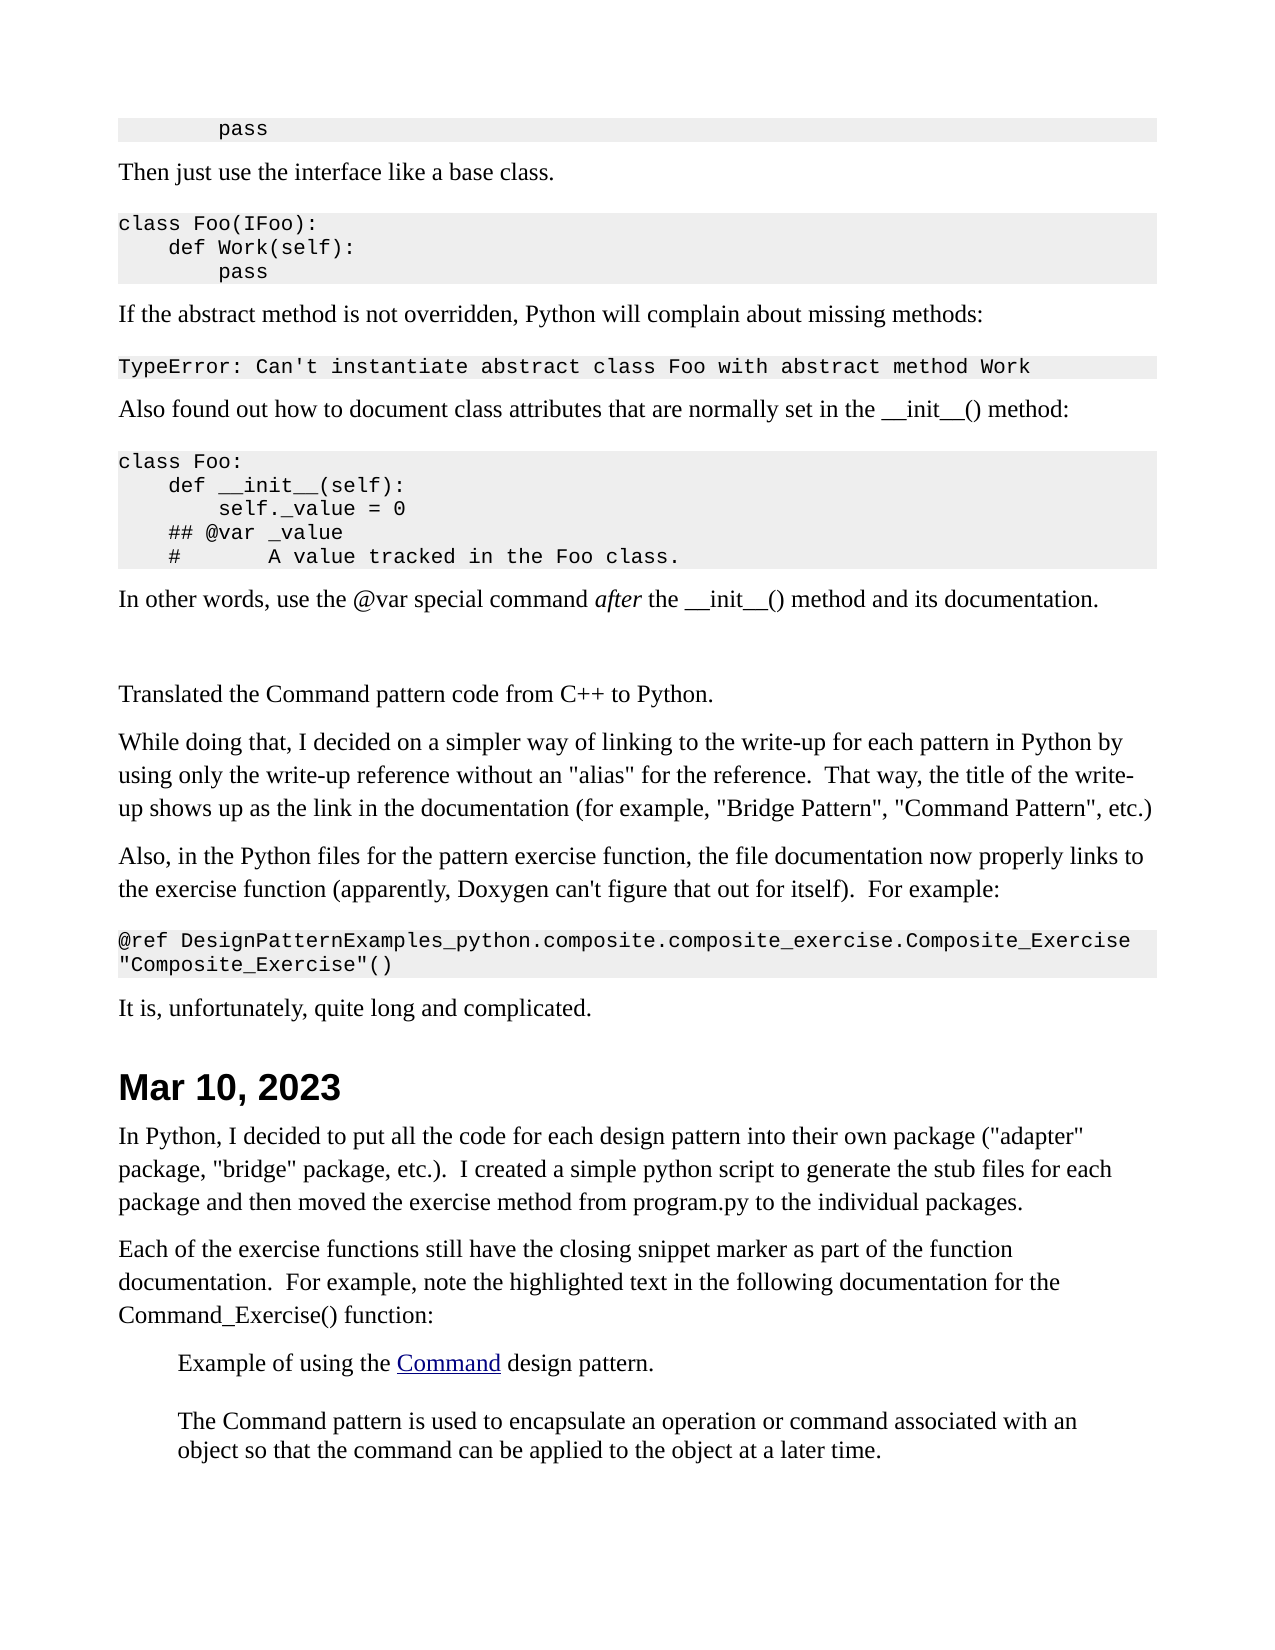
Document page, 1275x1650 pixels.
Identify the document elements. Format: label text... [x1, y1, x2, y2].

text While doing that, I decided on a simpler way of linking to the write-up for each pattern in Python by using only the write-up reference without an "alias" for the reference. That way, the title of the write-up shows up as the link in the documentation (for example, "Bridge Pattern", "Command Pattern", etc.) [118, 727, 1157, 822]
text pass [118, 118, 1157, 142]
text class Foo: [118, 451, 1157, 475]
text self._value = 0 [118, 498, 1157, 522]
text def __init__(self): [118, 475, 1157, 498]
text ## @var _value [118, 522, 1157, 546]
text @ref DesignPatternExamples_python.composite.composite_exercise.Composite_Exercise "Composite_Exercise"() [118, 930, 1157, 978]
text pass [118, 261, 1157, 284]
text Translated the Command pattern code from C++ to Python. [118, 679, 1157, 708]
text Also, in the Python files for the pattern exercise function, the file documentation now properly links to the exercise function (apparently, Doxygen can't figure that out for itself). For example: [118, 841, 1157, 902]
text The Command pattern is used to encapsulate an operation or command associated with an object so that the command can be applied to the object at a later time. [177, 1406, 1098, 1464]
text Then just use the interface like a base class. [118, 157, 1157, 186]
text class Foo(IFoo): [118, 213, 1157, 237]
subtitle Mar 10, 2023 [118, 1065, 1157, 1108]
text Example of using the Command design pattern. [177, 1348, 1098, 1377]
text In other words, use the @var special command after the __init__() method and its documentation. [118, 584, 1157, 613]
text # A value tracked in the Foo class. [118, 546, 1157, 569]
text def Work(self): [118, 237, 1157, 261]
text Also found out how to document class attributes that are normally set in the __init__() method: [118, 394, 1157, 423]
text If the abstract method is not overridden, Python will complain about missing methods: [118, 299, 1157, 328]
text TypeError: Can't instantiate abstract class Foo with abstract method Work [118, 356, 1157, 379]
text It is, unfortunately, quite long and complicated. [118, 993, 1157, 1021]
text Each of the exercise functions still have the closing snippet marker as part of the function documentation. For example, note the highlighted text in the following documentation for the Command_Exercise() function: [118, 1234, 1157, 1329]
text In Python, I decided to put all the code for each design pattern into their own package ("adapter" package, "bridge" package, etc.). I created a simple python script to generate the stub files for each package and then moved the exercise method from program.py to the individual packages. [118, 1121, 1157, 1216]
